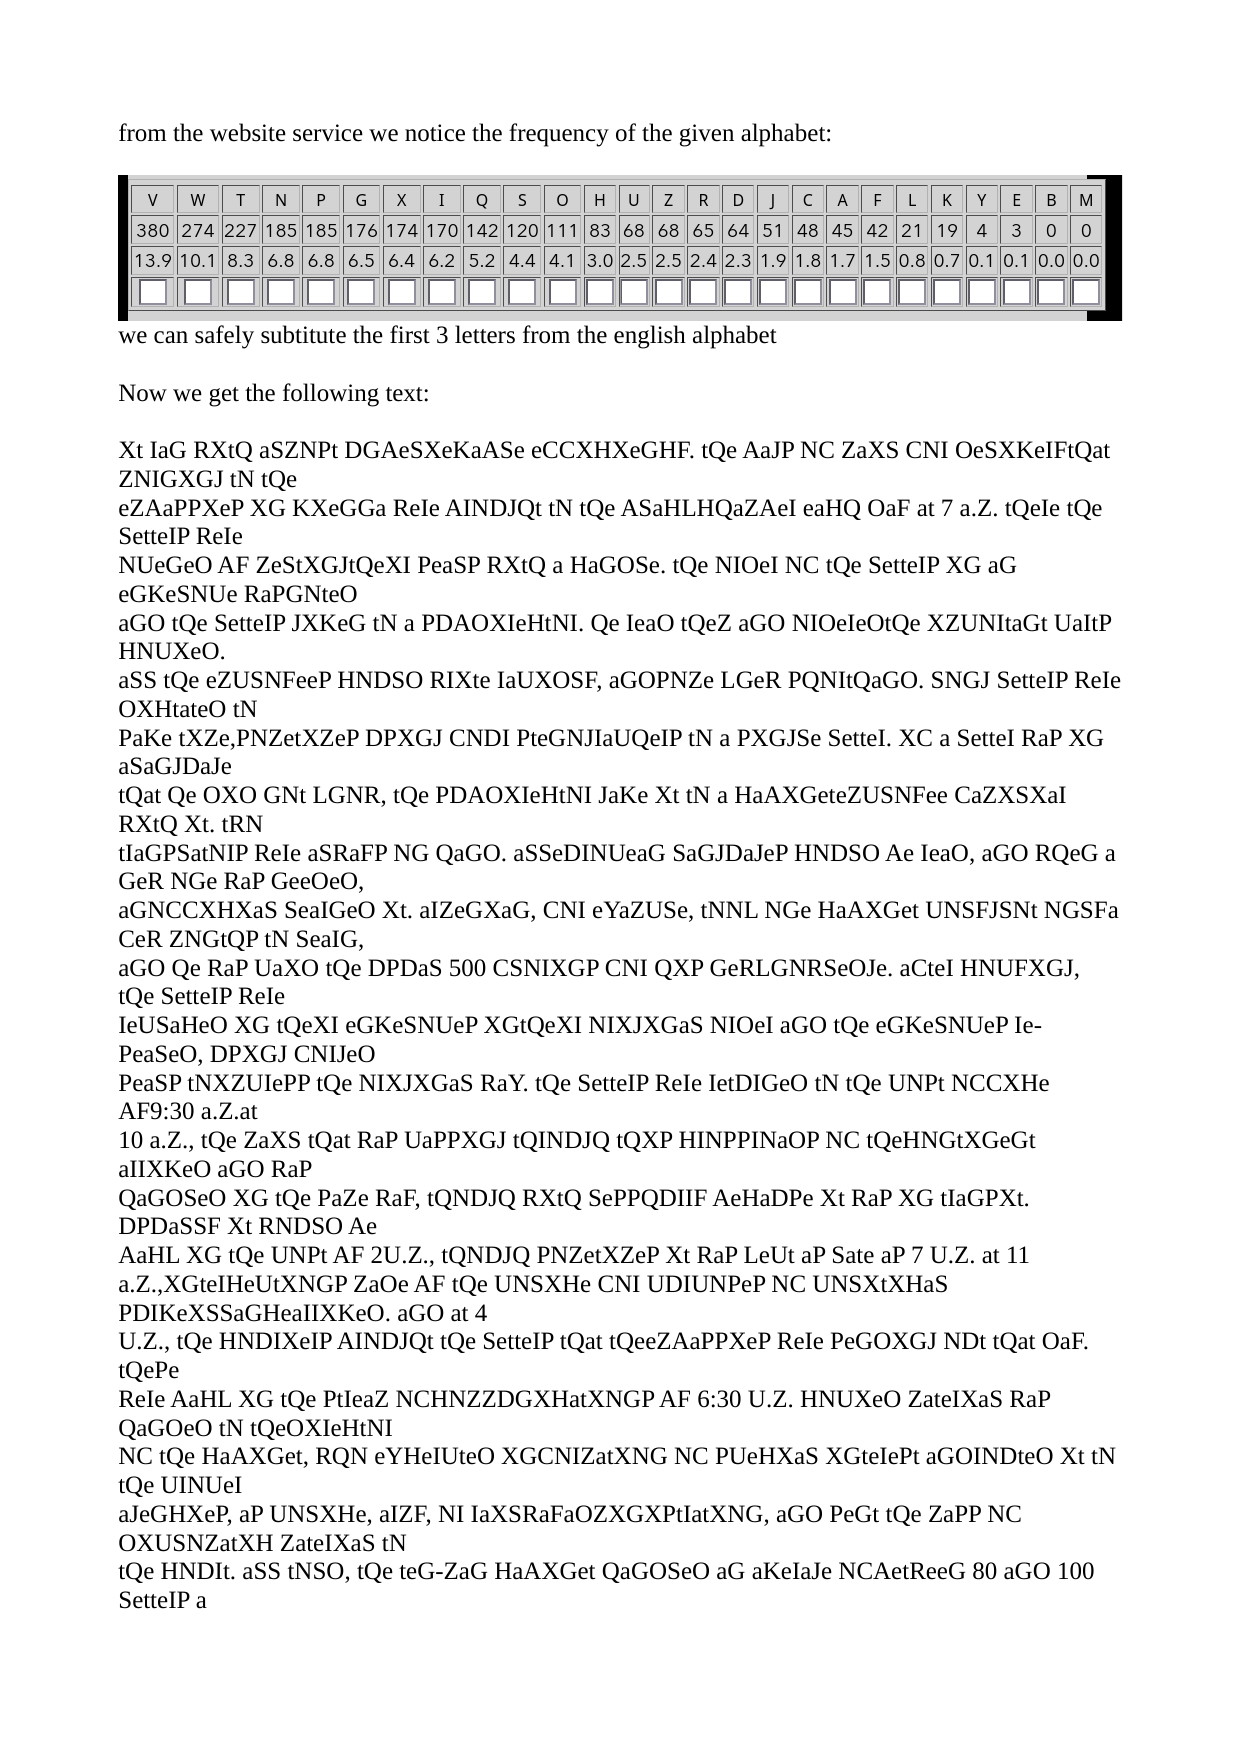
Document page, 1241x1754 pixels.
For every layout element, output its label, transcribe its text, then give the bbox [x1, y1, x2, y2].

text aGO Qe RaP UaXO tQe DPDaS 500 CSNIXGP CNI QXP GeRLGNRSeOJe. aCteI HNUFXGJ, tQe SetteIP ReIe [118, 953, 1122, 1010]
text from the website service we notice the frequency of the given alphabet: [118, 118, 1122, 147]
text NC tQe HaAXGet, RQN eYHeIUteO XGCNIZatXNG NC PUeHXaS XGteIePt aGOINDteO Xt tN tQe UINUeI [118, 1441, 1122, 1499]
picture [118, 175, 1123, 321]
text ReIe AaHL XG tQe PtIeaZ NCHNZZDGXHatXNGP AF 6:30 U.Z. HNUXeO ZateIXaS RaP QaGOeO tN tQeOXIeHtNI [118, 1384, 1122, 1441]
text PaKe tXZe,PNZetXZeP DPXGJ CNDI PteGNJIaUQeIP tN a PXGJSe SetteI. XC a SetteI RaP XG aSaGJDaJe [118, 723, 1122, 780]
text Xt IaG RXtQ aSZNPt DGAeSXeKaASe eCCXHXeGHF. tQe AaJP NC ZaXS CNI OeSXKeIFtQat ZNIGXGJ tN tQe [118, 435, 1122, 493]
text U.Z., tQe HNDIXeIP AINDJQt tQe SetteIP tQat tQeeZAaPPXeP ReIe PeGOXGJ NDt tQat OaF. tQePe [118, 1326, 1122, 1384]
text 10 a.Z., tQe ZaXS tQat RaP UaPPXGJ tQINDJQ tQXP HINPPINaOP NC tQeHNGtXGeGt aIIXKeO aGO RaP [118, 1125, 1122, 1183]
text aGO tQe SetteIP JXKeG tN a PDAOXIeHtNI. Qe IeaO tQeZ aGO NIOeIeOtQe XZUNItaGt UaItP HNUXeO. [118, 608, 1122, 665]
text eZAaPPXeP XG KXeGGa ReIe AINDJQt tN tQe ASaHLHQaZAeI eaHQ OaF at 7 a.Z. tQeIe tQe SetteIP ReIe [118, 493, 1122, 550]
text IeUSaHeO XG tQeXI eGKeSNUeP XGtQeXI NIXJXGaS NIOeI aGO tQe eGKeSNUeP Ie-PeaSeO, DPXGJ CNIJeO [118, 1010, 1122, 1068]
text AaHL XG tQe UNPt AF 2U.Z., tQNDJQ PNZetXZeP Xt RaP LeUt aP Sate aP 7 U.Z. at 11 [118, 1240, 1122, 1269]
text tQat Qe OXO GNt LGNR, tQe PDAOXIeHtNI JaKe Xt tN a HaAXGeteZUSNFee CaZXSXaI RXtQ Xt. tRN [118, 780, 1122, 838]
text aSS tQe eZUSNFeeP HNDSO RIXte IaUXOSF, aGOPNZe LGeR PQNItQaGO. SNGJ SetteIP ReIe OXHtateO tN [118, 665, 1122, 723]
text NUeGeO AF ZeStXGJtQeXI PeaSP RXtQ a HaGOSe. tQe NIOeI NC tQe SetteIP XG aG eGKeSNUe RaPGNteO [118, 550, 1122, 608]
text QaGOSeO XG tQe PaZe RaF, tQNDJQ RXtQ SePPQDIIF AeHaDPe Xt RaP XG tIaGPXt. DPDaSSF Xt RNDSO Ae [118, 1183, 1122, 1240]
text PeaSP tNXZUIePP tQe NIXJXGaS RaY. tQe SetteIP ReIe IetDIGeO tN tQe UNPt NCCXHe AF9:30 a.Z.at [118, 1068, 1122, 1125]
text tIaGPSatNIP ReIe aSRaFP NG QaGO. aSSeDINUeaG SaGJDaJeP HNDSO Ae IeaO, aGO RQeG a GeR NGe RaP GeeOeO, [118, 838, 1122, 895]
text a.Z.,XGteIHeUtXNGP ZaOe AF tQe UNSXHe CNI UDIUNPeP NC UNSXtXHaS PDIKeXSSaGHeaIIXKeO. aGO at 4 [118, 1269, 1122, 1326]
text Now we get the following text: [118, 378, 1122, 406]
text we can safely subtitute the first 3 letters from the english alphabet [118, 321, 1122, 349]
text tQe HNDIt. aSS tNSO, tQe teG-ZaG HaAXGet QaGOSeO aG aKeIaJe NCAetReeG 80 aGO 100 SetteIP a [118, 1556, 1122, 1614]
text aGNCCXHXaS SeaIGeO Xt. aIZeGXaG, CNI eYaZUSe, tNNL NGe HaAXGet UNSFJSNt NGSFa CeR ZNGtQP tN SeaIG, [118, 895, 1122, 953]
text aJeGHXeP, aP UNSXHe, aIZF, NI IaXSRaFaOZXGXPtIatXNG, aGO PeGt tQe ZaPP NC OXUSNZatXH ZateIXaS tN [118, 1499, 1122, 1556]
